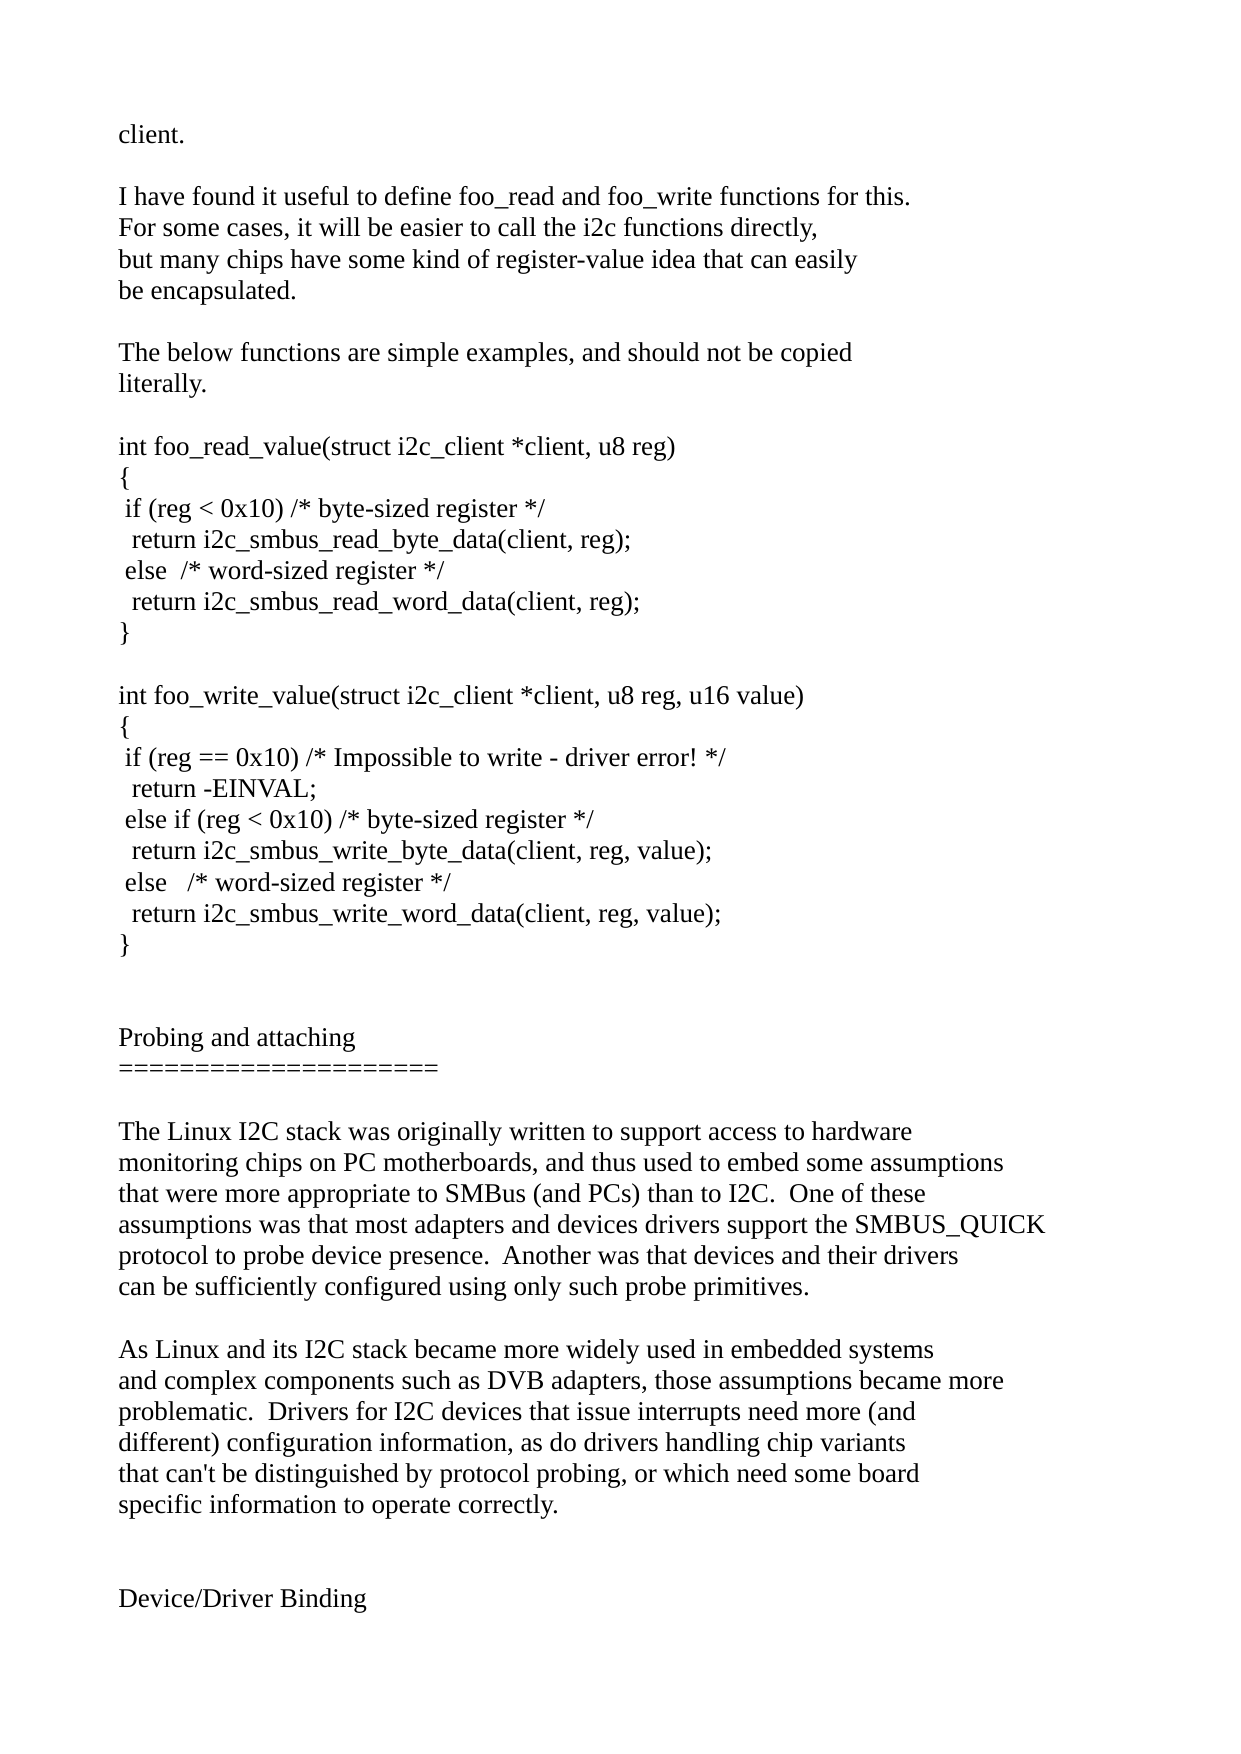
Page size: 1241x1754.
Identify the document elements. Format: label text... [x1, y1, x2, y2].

text } [118, 928, 1122, 959]
text client. [118, 118, 1122, 149]
text can be sufficiently configured using only such probe primitives. [118, 1271, 1122, 1302]
text protocol to probe device presence. Another was that devices and their drivers [118, 1239, 1122, 1271]
text return -EINVAL; [118, 772, 1122, 803]
text else /* word-sized register */ [118, 866, 1122, 897]
text int foo_write_value(struct i2c_client *client, u8 reg, u16 value) [118, 679, 1122, 710]
text ===================== [118, 1052, 1122, 1084]
text monitoring chips on PC motherboards, and thus used to embed some assumptions [118, 1146, 1122, 1177]
text problematic. Drivers for I2C devices that issue interrupts need more (and [118, 1395, 1122, 1426]
text The below functions are simple examples, and should not be copied [118, 336, 1122, 367]
text if (reg == 0x10) /* Impossible to write - driver error! */ [118, 741, 1122, 772]
text else if (reg < 0x10) /* byte-sized register */ [118, 803, 1122, 834]
text The Linux I2C stack was originally written to support access to hardware [118, 1115, 1122, 1146]
text Probing and attaching [118, 1021, 1122, 1052]
text and complex components such as DVB adapters, those assumptions became more [118, 1364, 1122, 1395]
text I have found it useful to define foo_read and foo_write functions for this. [118, 180, 1122, 212]
text return i2c_smbus_write_word_data(client, reg, value); [118, 897, 1122, 928]
text } [118, 616, 1122, 648]
text if (reg < 0x10) /* byte-sized register */ [118, 492, 1122, 523]
text assumptions was that most adapters and devices drivers support the SMBUS_QUICK [118, 1208, 1122, 1239]
text { [118, 461, 1122, 492]
text be encapsulated. [118, 274, 1122, 305]
text but many chips have some kind of register-value idea that can easily [118, 243, 1122, 274]
text For some cases, it will be easier to call the i2c functions directly, [118, 212, 1122, 243]
text return i2c_smbus_read_word_data(client, reg); [118, 585, 1122, 616]
text that can't be distinguished by protocol probing, or which need some board [118, 1457, 1122, 1488]
text Device/Driver Binding [118, 1582, 1122, 1613]
text else /* word-sized register */ [118, 554, 1122, 585]
text specific information to operate correctly. [118, 1488, 1122, 1520]
text literally. [118, 367, 1122, 398]
text return i2c_smbus_write_byte_data(client, reg, value); [118, 834, 1122, 866]
text { [118, 710, 1122, 741]
text different) configuration information, as do drivers handling chip variants [118, 1426, 1122, 1457]
text As Linux and its I2C stack became more widely used in embedded systems [118, 1333, 1122, 1364]
text return i2c_smbus_read_byte_data(client, reg); [118, 523, 1122, 554]
text that were more appropriate to SMBus (and PCs) than to I2C. One of these [118, 1177, 1122, 1208]
text int foo_read_value(struct i2c_client *client, u8 reg) [118, 429, 1122, 461]
